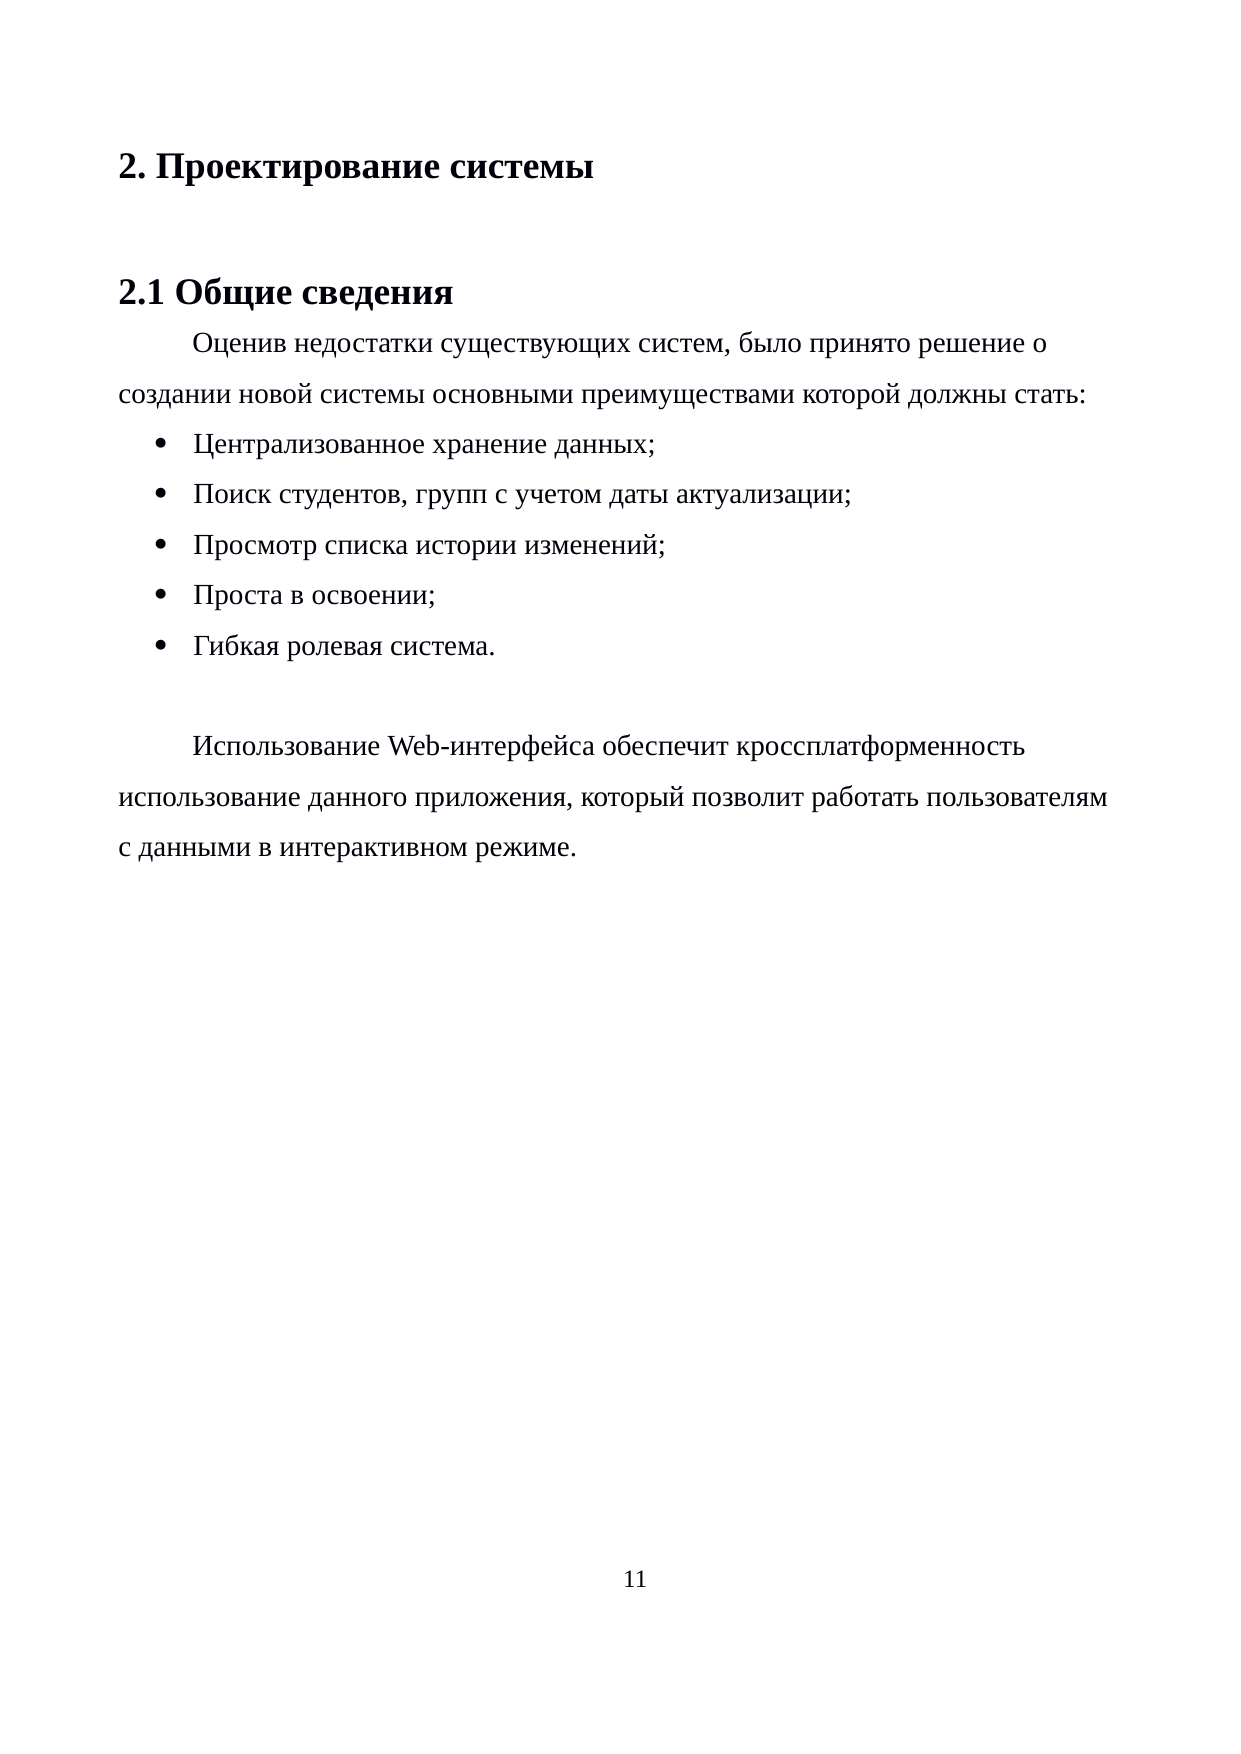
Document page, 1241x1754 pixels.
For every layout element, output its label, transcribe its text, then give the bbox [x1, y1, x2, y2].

list Проста в освоении; [156, 577, 1122, 611]
list Централизованное хранение данных; [156, 426, 1122, 460]
list Поиск студентов, групп с учетом даты актуализации; [156, 476, 1122, 510]
list Гибкая ролевая система. [156, 628, 1122, 661]
list Просмотр списка истории изменений; [156, 527, 1122, 561]
subtitle 2.1 Общие сведения [118, 270, 1122, 313]
text Оценив недостатки существующих систем, было принято решение о создании новой системы основными преимуществами которой должны стать: [118, 325, 1122, 409]
text Использование Web-интерфейса обеспечит кроссплатформенность использование данного приложения, который позволит работать пользователям с данными в интерактивном режиме. [118, 728, 1122, 863]
subtitle 2. Проектирование системы [118, 143, 1122, 186]
